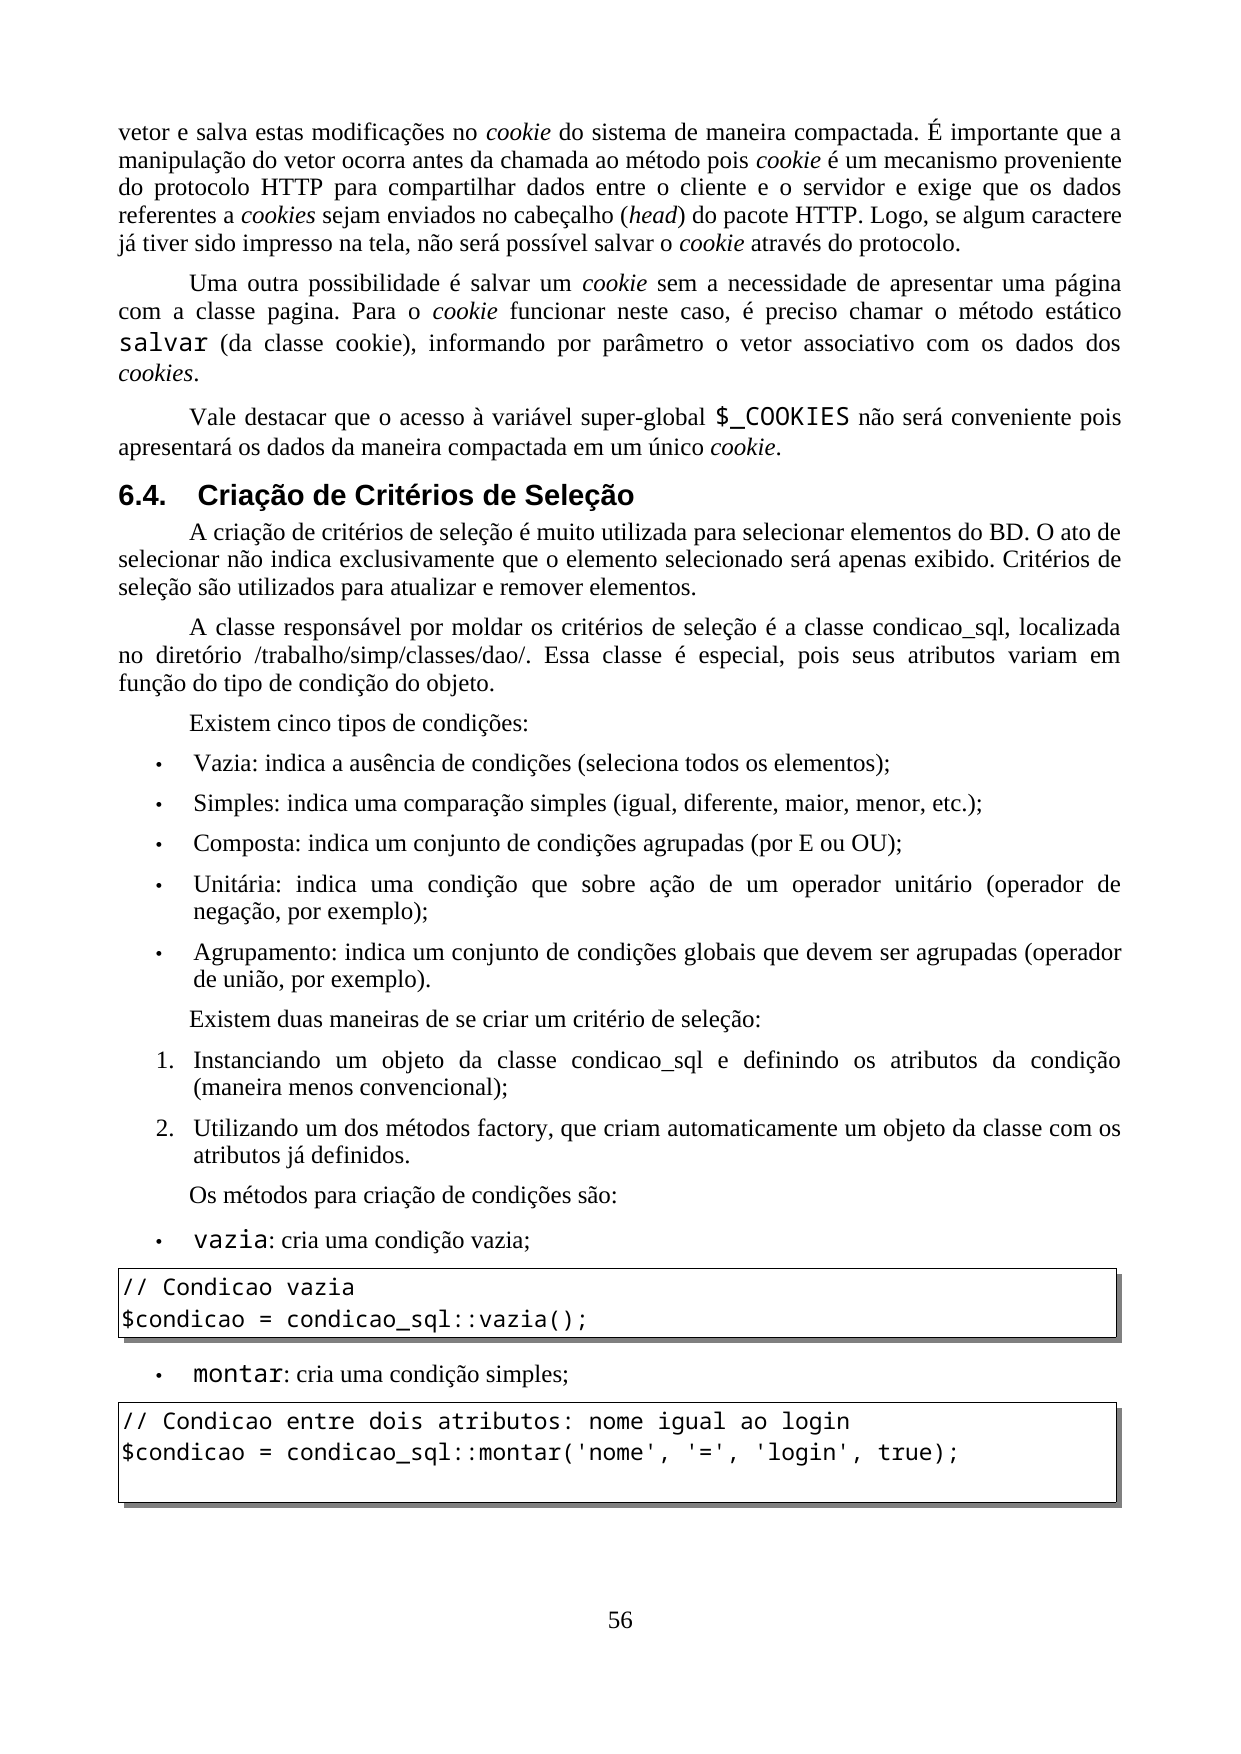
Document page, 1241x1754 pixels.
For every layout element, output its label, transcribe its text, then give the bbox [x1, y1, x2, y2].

subtitle Criação de Critérios de Seleção [118, 479, 1122, 512]
list vazia: cria uma condição vazia; [156, 1222, 1122, 1256]
text Existem cinco tipos de condições: [118, 709, 1122, 737]
text A classe responsável por moldar os critérios de seleção é a classe condicao_sql, localizada no diretório /trabalho/simp/classes/dao/. Essa classe é especial, pois seus atributos variam em função do tipo de condição do objeto. [118, 613, 1122, 696]
list Agrupamento: indica um conjunto de condições globais que devem ser agrupadas (operador de união, por exemplo). [156, 938, 1122, 993]
text // Condicao entre dois atributos: nome igual ao login $condicao = condicao_sql::montar('nome', '=', 'login', true); [119, 1403, 1116, 1502]
list Vazia: indica a ausência de condições (seleciona todos os elementos); [156, 749, 1122, 777]
list Unitária: indica uma condição que sobre ação de um operador unitário (operador de negação, por exemplo); [156, 870, 1122, 925]
text A criação de critérios de seleção é muito utilizada para selecionar elementos do BD. O ato de selecionar não indica exclusivamente que o elemento selecionado será apenas exibido. Critérios de seleção são utilizados para atualizar e remover elementos. [118, 518, 1122, 601]
text vetor e salva estas modificações no cookie do sistema de maneira compactada. É importante que a manipulação do vetor ocorra antes da chamada ao método pois cookie é um mecanismo proveniente do protocolo HTTP para compartilhar dados entre o cliente e o servidor e exige que os dados referentes a cookies sejam enviados no cabeçalho (head) do pacote HTTP. Logo, se algum caractere já tiver sido impresso na tela, não será possível salvar o cookie através do protocolo. [118, 118, 1122, 257]
list Composta: indica um conjunto de condições agrupadas (por E ou OU); [156, 829, 1122, 857]
text Uma outra possibilidade é salvar um cookie sem a necessidade de apresentar uma página com a classe pagina. Para o cookie funcionar neste caso, é preciso chamar o método estático salvar (da classe cookie), informando por parâmetro o vetor associativo com os dados dos cookies. [118, 269, 1122, 386]
text Existem duas maneiras de se criar um critério de seleção: [118, 1006, 1122, 1033]
text Os métodos para criação de condições são: [118, 1182, 1122, 1209]
list montar: cria uma condição simples; [156, 1355, 1122, 1389]
list // Condicao vazia $condicao = condicao_sql::vazia(); [119, 1269, 1116, 1337]
list Utilizando um dos métodos factory, que criam automaticamente um objeto da classe com os atributos já definidos. [156, 1114, 1122, 1169]
list Simples: indica uma comparação simples (igual, diferente, maior, menor, etc.); [156, 789, 1122, 817]
list Instanciando um objeto da classe condicao_sql e definindo os atributos da condição (maneira menos convencional); [156, 1046, 1122, 1101]
text Vale destacar que o acesso à variável super-global $_COOKIES não será conveniente pois apresentará os dados da maneira compactada em um único cookie. [118, 399, 1122, 461]
